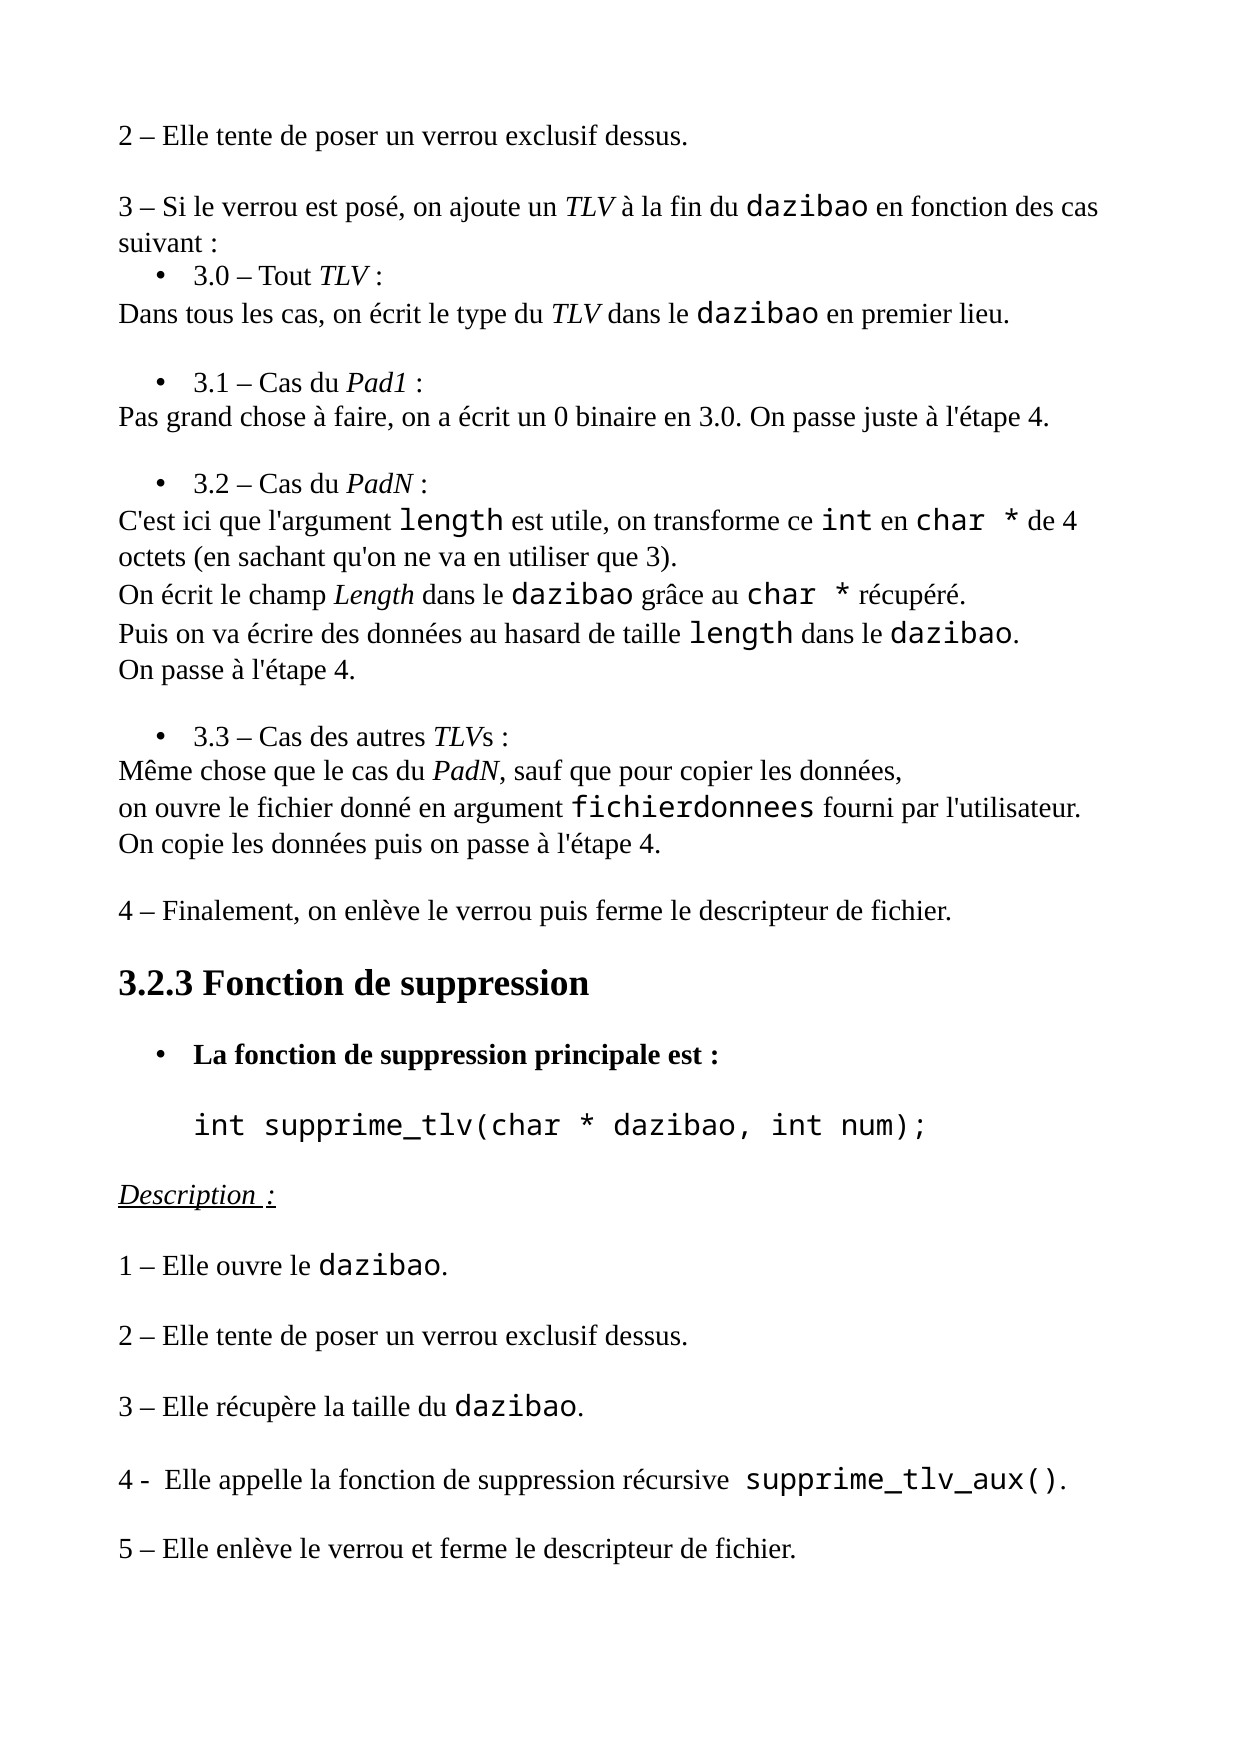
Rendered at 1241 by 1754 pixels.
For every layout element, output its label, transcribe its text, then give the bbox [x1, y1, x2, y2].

text Dans tous les cas, on écrit le type du TLV dans le dazibao en premier lieu. [118, 292, 1122, 332]
text 4 – Finalement, on enlève le verrou puis ferme le descripteur de fichier. [118, 893, 1122, 927]
text 2 – Elle tente de poser un verrou exclusif dessus. [118, 1318, 1122, 1351]
text 1 – Elle ouvre le dazibao. [118, 1244, 1122, 1284]
text On copie les données puis on passe à l'étape 4. [118, 826, 1122, 860]
text Même chose que le cas du PadN, sauf que pour copier les données, [118, 753, 1122, 787]
text On écrit le champ Length dans le dazibao grâce au char * récupéré. [118, 573, 1122, 613]
text C'est ici que l'argument length est utile, on transforme ce int en char * de 4 octets (en sachant qu'on ne va en utiliser que 3). [118, 500, 1122, 573]
text On passe à l'étape 4. [118, 652, 1122, 686]
text on ouvre le fichier donné en argument fichierdonnees fourni par l'utilisateur. [118, 787, 1122, 826]
list 3.1 – Cas du Pad1 : [156, 365, 1122, 399]
text 2 – Elle tente de poser un verrou exclusif dessus. [118, 118, 1122, 152]
text 3 – Elle récupère la taille du dazibao. [118, 1385, 1122, 1424]
list 3.3 – Cas des autres TLVs : [156, 719, 1122, 753]
list int supprime_tlv(char * dazibao, int num); [156, 1104, 1122, 1144]
text Puis on va écrire des données au hasard de taille length dans le dazibao. [118, 613, 1122, 652]
text 5 – Elle enlève le verrou et ferme le descripteur de fichier. [118, 1531, 1122, 1565]
text 3.2.3 Fonction de suppression [118, 960, 1122, 1003]
text 3 – Si le verrou est posé, on ajoute un TLV à la fin du dazibao en fonction des cas suivant : [118, 185, 1122, 258]
list 3.2 – Cas du PadN : [156, 466, 1122, 500]
list 3.0 – Tout TLV : [156, 258, 1122, 292]
text Pas grand chose à faire, on a écrit un 0 binaire en 3.0. On passe juste à l'étape 4. [118, 399, 1122, 432]
text Description : [118, 1177, 1122, 1211]
text 4 - Elle appelle la fonction de suppression récursive supprime_tlv_aux(). [118, 1458, 1122, 1498]
list La fonction de suppression principale est : [156, 1037, 1122, 1071]
